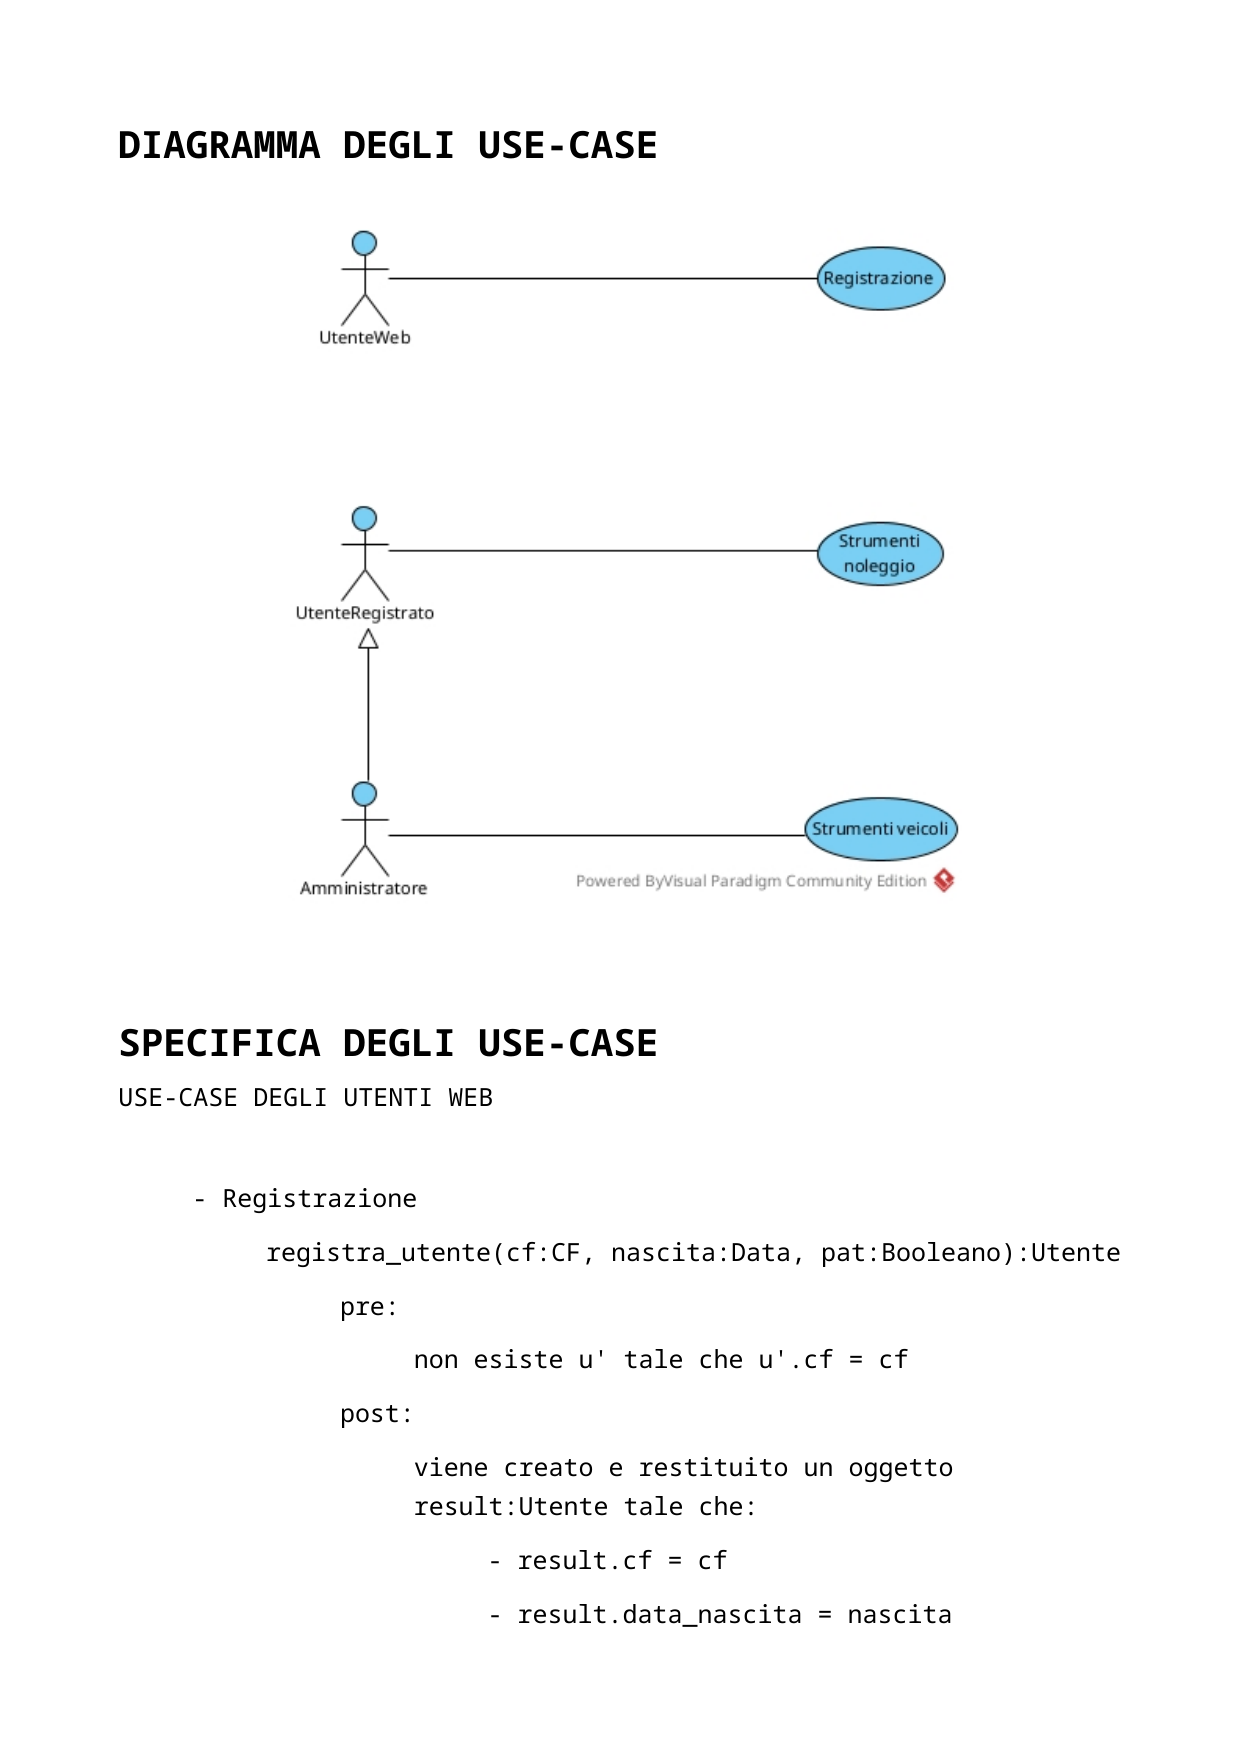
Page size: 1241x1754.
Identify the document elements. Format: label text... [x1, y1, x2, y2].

text post: [118, 1396, 1122, 1430]
picture [277, 228, 963, 907]
text pre: [118, 1288, 1122, 1322]
text non esiste u' tale che u'.cf = cf [118, 1342, 1122, 1376]
subtitle DIAGRAMMA DEGLI USE-CASE [118, 118, 1122, 169]
text - result.cf = cf [118, 1542, 1122, 1577]
text viene creato e restituito un oggetto result:Utente tale che: [118, 1449, 1122, 1523]
text - Registrazione [118, 1181, 1122, 1215]
text - result.data_nascita = nascita [118, 1596, 1122, 1630]
text registra_utente(cf:CF, nascita:Data, pat:Booleano):Utente [118, 1234, 1122, 1269]
text USE-CASE DEGLI UTENTI WEB [118, 1079, 1122, 1113]
subtitle SPECIFICA DEGLI USE-CASE [118, 1016, 1122, 1067]
